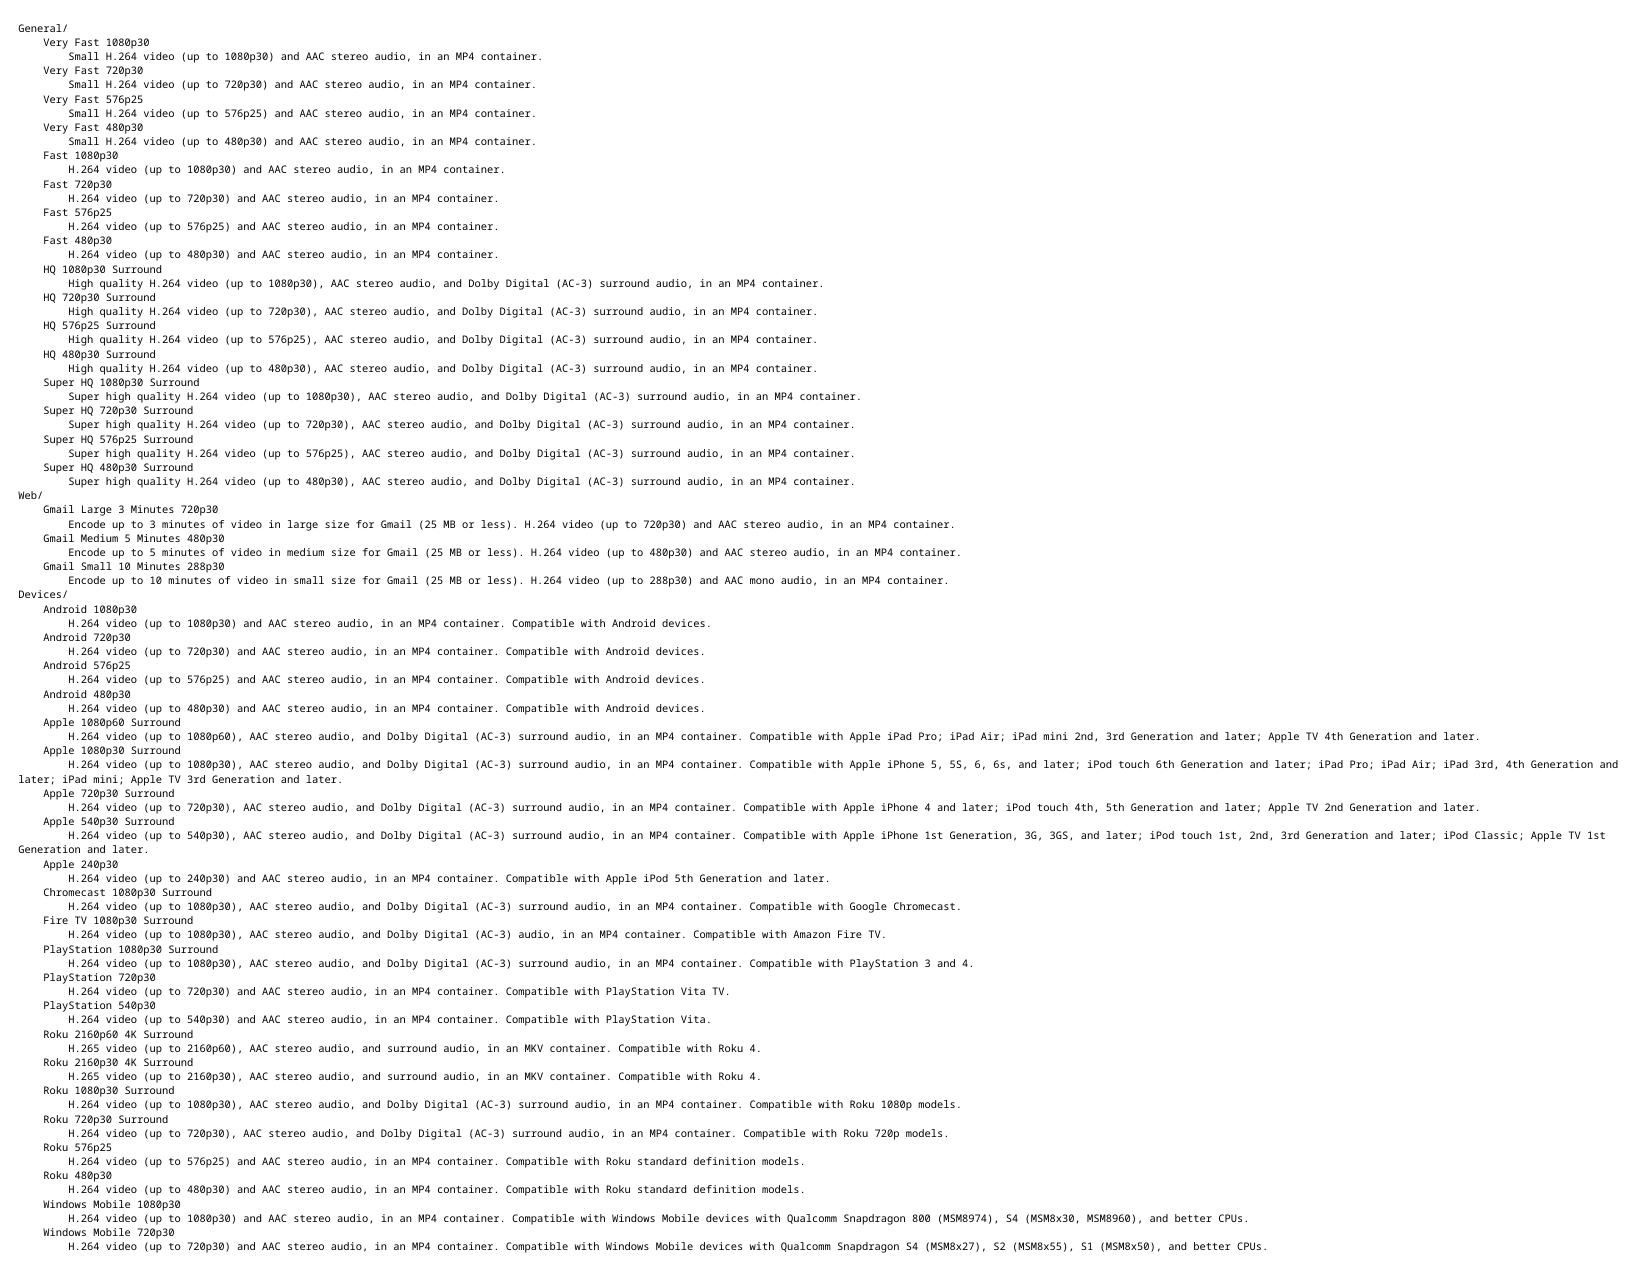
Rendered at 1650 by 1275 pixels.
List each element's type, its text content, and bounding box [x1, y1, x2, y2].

text Small H.264 video (up to 576p25) and AAC stereo audio, in an MP4 container. [18, 106, 1632, 120]
text H.264 video (up to 1080p30) and AAC stereo audio, in an MP4 container. Compatible with Android devices. [18, 616, 1632, 630]
text H.264 video (up to 720p30), AAC stereo audio, and Dolby Digital (AC-3) surround audio, in an MP4 container. Compatible with Roku 720p models. [18, 1126, 1632, 1140]
text Gmail Large 3 Minutes 720p30 [18, 503, 1632, 517]
text Roku 2160p60 4K Surround [18, 1027, 1632, 1041]
text H.264 video (up to 480p30) and AAC stereo audio, in an MP4 container. [18, 248, 1632, 262]
text H.264 video (up to 240p30) and AAC stereo audio, in an MP4 container. Compatible with Apple iPod 5th Generation and later. [18, 871, 1632, 885]
text H.264 video (up to 1080p30), AAC stereo audio, and Dolby Digital (AC-3) audio, in an MP4 container. Compatible with Amazon Fire TV. [18, 928, 1632, 942]
text H.264 video (up to 1080p30) and AAC stereo audio, in an MP4 container. Compatible with Windows Mobile devices with Qualcomm Snapdragon 800 (MSM8974), S4 (MSM8x30, MSM8960), and better CPUs. [18, 1211, 1632, 1225]
text Super high quality H.264 video (up to 576p25), AAC stereo audio, and Dolby Digital (AC-3) surround audio, in an MP4 container. [18, 446, 1632, 460]
text Fast 720p30 [18, 177, 1632, 191]
text H.264 video (up to 480p30) and AAC stereo audio, in an MP4 container. Compatible with Android devices. [18, 701, 1632, 715]
text Roku 1080p30 Surround [18, 1083, 1632, 1098]
text Encode up to 5 minutes of video in medium size for Gmail (25 MB or less). H.264 video (up to 480p30) and AAC stereo audio, in an MP4 container. [18, 545, 1632, 559]
text Android 480p30 [18, 687, 1632, 701]
text Super high quality H.264 video (up to 1080p30), AAC stereo audio, and Dolby Digital (AC-3) surround audio, in an MP4 container. [18, 389, 1632, 403]
text H.264 video (up to 576p25) and AAC stereo audio, in an MP4 container. Compatible with Android devices. [18, 673, 1632, 687]
text HQ 576p25 Surround [18, 318, 1632, 333]
text Super HQ 576p25 Surround [18, 432, 1632, 446]
text PlayStation 1080p30 Surround [18, 942, 1632, 956]
text H.264 video (up to 1080p30) and AAC stereo audio, in an MP4 container. [18, 163, 1632, 177]
text Fast 1080p30 [18, 148, 1632, 163]
text Super high quality H.264 video (up to 720p30), AAC stereo audio, and Dolby Digital (AC-3) surround audio, in an MP4 container. [18, 418, 1632, 432]
text Roku 480p30 [18, 1168, 1632, 1183]
text H.264 video (up to 720p30) and AAC stereo audio, in an MP4 container. Compatible with Windows Mobile devices with Qualcomm Snapdragon S4 (MSM8x27), S2 (MSM8x55), S1 (MSM8x50), and better CPUs. [18, 1239, 1632, 1253]
text HQ 480p30 Surround [18, 347, 1632, 361]
text H.264 video (up to 1080p30), AAC stereo audio, and Dolby Digital (AC-3) surround audio, in an MP4 container. Compatible with Google Chromecast. [18, 899, 1632, 913]
text H.264 video (up to 1080p30), AAC stereo audio, and Dolby Digital (AC-3) surround audio, in an MP4 container. Compatible with Apple iPhone 5, 5S, 6, 6s, and later; iPod touch 6th Generation and later; iPad Pro; iPad Air; iPad 3rd, 4th Generation and later; iPad mini; Apple TV 3rd Generation and later. [18, 758, 1632, 786]
text Super HQ 1080p30 Surround [18, 375, 1632, 389]
text H.265 video (up to 2160p60), AAC stereo audio, and surround audio, in an MKV container. Compatible with Roku 4. [18, 1041, 1632, 1055]
text Windows Mobile 720p30 [18, 1225, 1632, 1239]
text Very Fast 720p30 [18, 63, 1632, 78]
text Small H.264 video (up to 480p30) and AAC stereo audio, in an MP4 container. [18, 134, 1632, 148]
text Encode up to 10 minutes of video in small size for Gmail (25 MB or less). H.264 video (up to 288p30) and AAC mono audio, in an MP4 container. [18, 573, 1632, 588]
text Android 576p25 [18, 658, 1632, 673]
text Devices/ [18, 588, 1632, 602]
text Windows Mobile 1080p30 [18, 1197, 1632, 1211]
text Fire TV 1080p30 Surround [18, 913, 1632, 928]
text Small H.264 video (up to 720p30) and AAC stereo audio, in an MP4 container. [18, 78, 1632, 92]
text Gmail Medium 5 Minutes 480p30 [18, 531, 1632, 545]
text High quality H.264 video (up to 720p30), AAC stereo audio, and Dolby Digital (AC-3) surround audio, in an MP4 container. [18, 304, 1632, 318]
text Small H.264 video (up to 1080p30) and AAC stereo audio, in an MP4 container. [18, 49, 1632, 63]
text Web/ [18, 488, 1632, 503]
text Chromecast 1080p30 Surround [18, 885, 1632, 899]
text Apple 240p30 [18, 857, 1632, 871]
text H.264 video (up to 576p25) and AAC stereo audio, in an MP4 container. [18, 219, 1632, 233]
text Gmail Small 10 Minutes 288p30 [18, 559, 1632, 573]
text Apple 540p30 Surround [18, 814, 1632, 828]
text H.265 video (up to 2160p30), AAC stereo audio, and surround audio, in an MKV container. Compatible with Roku 4. [18, 1069, 1632, 1083]
text H.264 video (up to 720p30) and AAC stereo audio, in an MP4 container. Compatible with PlayStation Vita TV. [18, 984, 1632, 998]
text High quality H.264 video (up to 576p25), AAC stereo audio, and Dolby Digital (AC-3) surround audio, in an MP4 container. [18, 333, 1632, 347]
text Super HQ 480p30 Surround [18, 460, 1632, 474]
text H.264 video (up to 576p25) and AAC stereo audio, in an MP4 container. Compatible with Roku standard definition models. [18, 1154, 1632, 1168]
text H.264 video (up to 1080p30), AAC stereo audio, and Dolby Digital (AC-3) surround audio, in an MP4 container. Compatible with PlayStation 3 and 4. [18, 956, 1632, 970]
text Fast 480p30 [18, 233, 1632, 248]
text Roku 2160p30 4K Surround [18, 1055, 1632, 1069]
text Very Fast 576p25 [18, 92, 1632, 106]
text General/ [18, 21, 1632, 35]
text H.264 video (up to 720p30) and AAC stereo audio, in an MP4 container. [18, 191, 1632, 205]
text Apple 720p30 Surround [18, 786, 1632, 800]
text Super HQ 720p30 Surround [18, 403, 1632, 418]
text PlayStation 540p30 [18, 998, 1632, 1013]
text Android 1080p30 [18, 602, 1632, 616]
text Very Fast 1080p30 [18, 35, 1632, 49]
text High quality H.264 video (up to 1080p30), AAC stereo audio, and Dolby Digital (AC-3) surround audio, in an MP4 container. [18, 276, 1632, 290]
text Roku 720p30 Surround [18, 1112, 1632, 1126]
text H.264 video (up to 720p30), AAC stereo audio, and Dolby Digital (AC-3) surround audio, in an MP4 container. Compatible with Apple iPhone 4 and later; iPod touch 4th, 5th Generation and later; Apple TV 2nd Generation and later. [18, 800, 1632, 814]
text Roku 576p25 [18, 1140, 1632, 1154]
text HQ 1080p30 Surround [18, 262, 1632, 276]
text Fast 576p25 [18, 205, 1632, 219]
text H.264 video (up to 1080p60), AAC stereo audio, and Dolby Digital (AC-3) surround audio, in an MP4 container. Compatible with Apple iPad Pro; iPad Air; iPad mini 2nd, 3rd Generation and later; Apple TV 4th Generation and later. [18, 729, 1632, 743]
text High quality H.264 video (up to 480p30), AAC stereo audio, and Dolby Digital (AC-3) surround audio, in an MP4 container. [18, 361, 1632, 375]
text PlayStation 720p30 [18, 970, 1632, 984]
text H.264 video (up to 540p30), AAC stereo audio, and Dolby Digital (AC-3) surround audio, in an MP4 container. Compatible with Apple iPhone 1st Generation, 3G, 3GS, and later; iPod touch 1st, 2nd, 3rd Generation and later; iPod Classic; Apple TV 1st Generation and later. [18, 828, 1632, 857]
text Android 720p30 [18, 630, 1632, 644]
text H.264 video (up to 540p30) and AAC stereo audio, in an MP4 container. Compatible with PlayStation Vita. [18, 1013, 1632, 1027]
text Encode up to 3 minutes of video in large size for Gmail (25 MB or less). H.264 video (up to 720p30) and AAC stereo audio, in an MP4 container. [18, 517, 1632, 531]
text HQ 720p30 Surround [18, 290, 1632, 304]
text Apple 1080p30 Surround [18, 743, 1632, 758]
text H.264 video (up to 720p30) and AAC stereo audio, in an MP4 container. Compatible with Android devices. [18, 644, 1632, 658]
text H.264 video (up to 480p30) and AAC stereo audio, in an MP4 container. Compatible with Roku standard definition models. [18, 1183, 1632, 1197]
text Apple 1080p60 Surround [18, 715, 1632, 729]
text Very Fast 480p30 [18, 120, 1632, 134]
text H.264 video (up to 1080p30), AAC stereo audio, and Dolby Digital (AC-3) surround audio, in an MP4 container. Compatible with Roku 1080p models. [18, 1098, 1632, 1112]
text Super high quality H.264 video (up to 480p30), AAC stereo audio, and Dolby Digital (AC-3) surround audio, in an MP4 container. [18, 474, 1632, 488]
